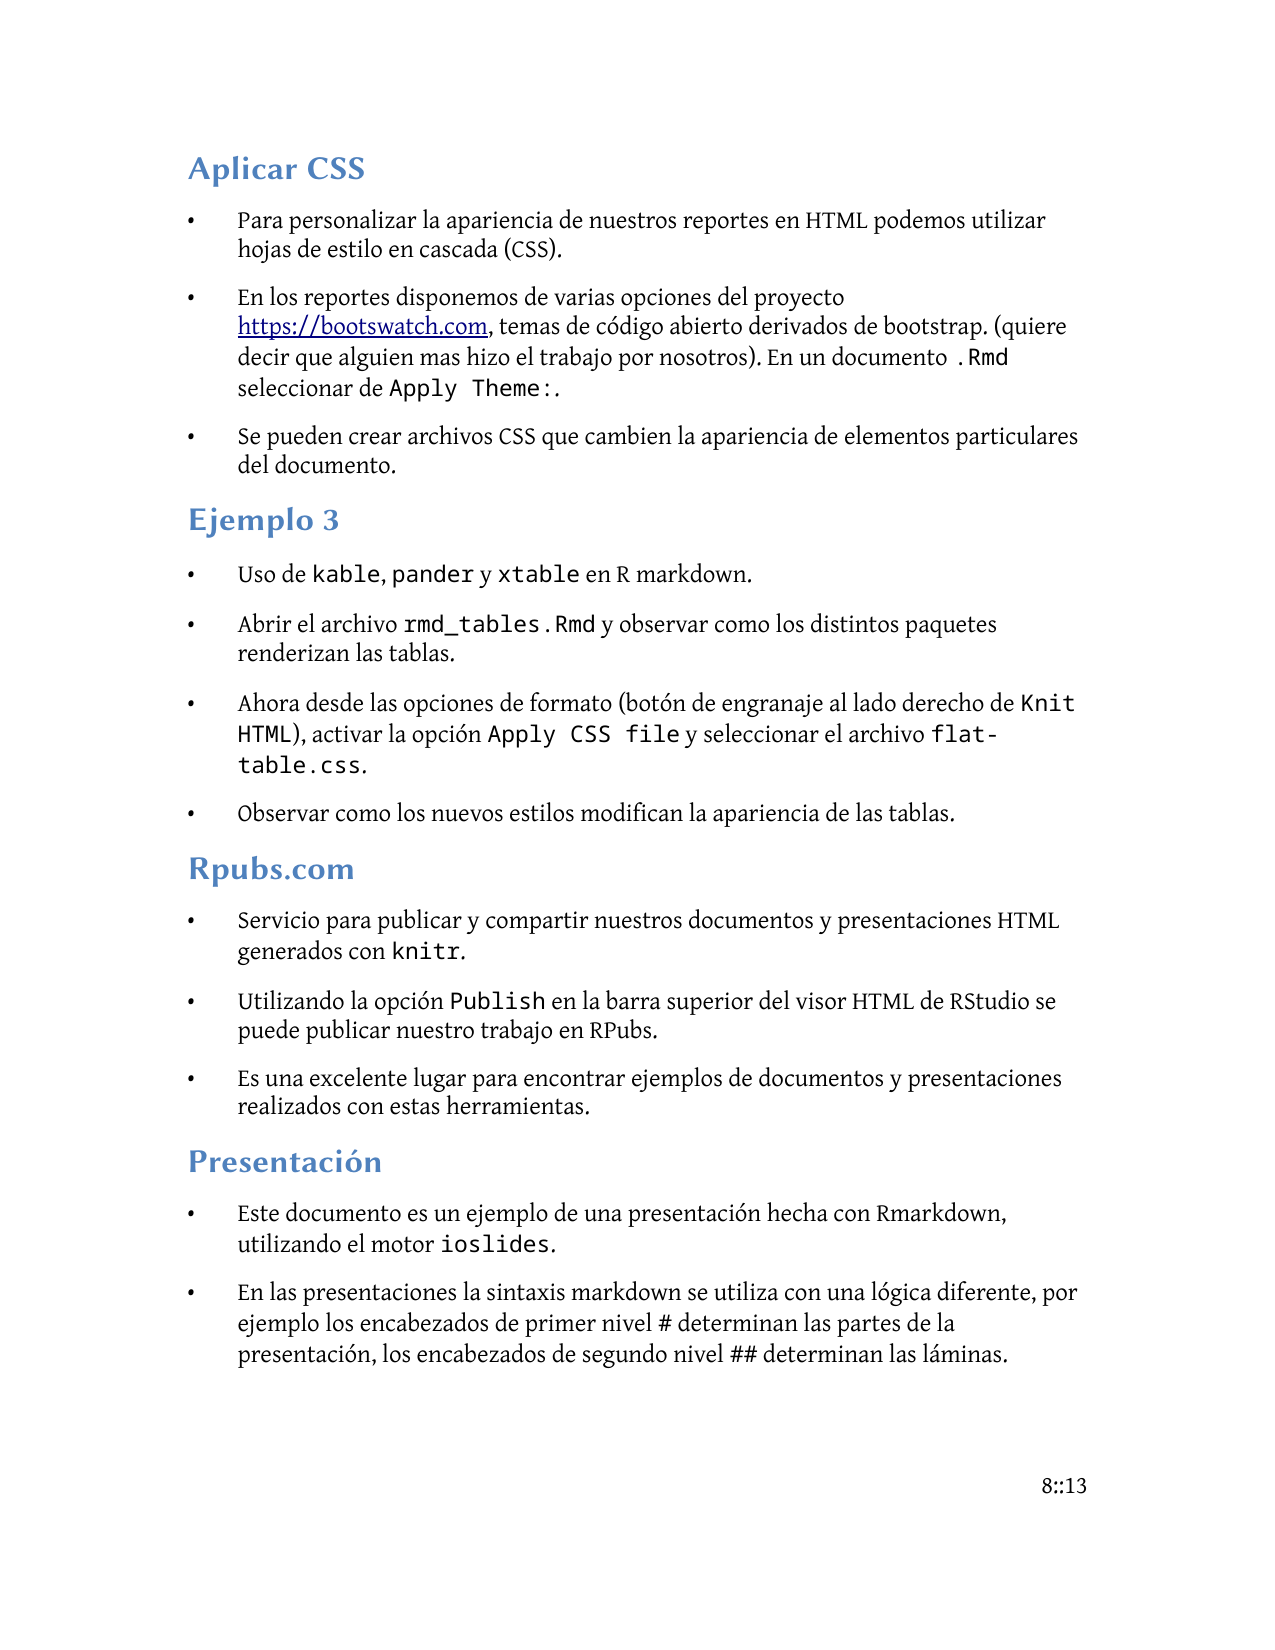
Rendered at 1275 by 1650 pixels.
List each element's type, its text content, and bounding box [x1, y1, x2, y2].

list Es una excelente lugar para encontrar ejemplos de documentos y presentaciones realizados con estas herramientas. [187, 1064, 1087, 1122]
list Se pueden crear archivos CSS que cambien la apariencia de elementos particulares del documento. [187, 422, 1087, 480]
subtitle Ejemplo 3 [187, 501, 1087, 539]
subtitle Rpubs.com [187, 849, 1087, 887]
list En las presentaciones la sintaxis markdown se utiliza con una lógica diferente, por ejemplo los encabezados de primer nivel # determinan las partes de la presentación, los encabezados de segundo nivel ## determinan las láminas. [187, 1278, 1087, 1370]
subtitle Presentación [187, 1142, 1087, 1181]
subtitle Aplicar CSS [187, 150, 1087, 188]
list Uso de kable, pander y xtable en R markdown. [187, 558, 1087, 589]
list Servicio para publicar y compartir nuestros documentos y presentaciones HTML generados con knitr. [187, 906, 1087, 966]
list Este documento es un ejemplo de una presentación hecha con Rmarkdown, utilizando el motor ioslides. [187, 1199, 1087, 1259]
list Utilizando la opción Publish en la barra superior del visor HTML de RStudio se puede publicar nuestro trabajo en RPubs. [187, 985, 1087, 1045]
list Para personalizar la apariencia de nuestros reportes en HTML podemos utilizar hojas de estilo en cascada (CSS). [187, 207, 1087, 264]
list En los reportes disponemos de varias opciones del proyecto https://bootswatch.com, temas de código abierto derivados de bootstrap. (quiere decir que alguien mas hizo el trabajo por nosotros). En un documento .Rmd seleccionar de Apply Theme:. [187, 283, 1087, 404]
list Abrir el archivo rmd_tables.Rmd y observar como los distintos paquetes renderizan las tablas. [187, 608, 1087, 668]
list Observar como los nuevos estilos modifican la apariencia de las tablas. [187, 799, 1087, 828]
list Ahora desde las opciones de formato (botón de engranaje al lado derecho de Knit HTML), activar la opción Apply CSS file y seleccionar el archivo flat-table.css. [187, 687, 1087, 781]
